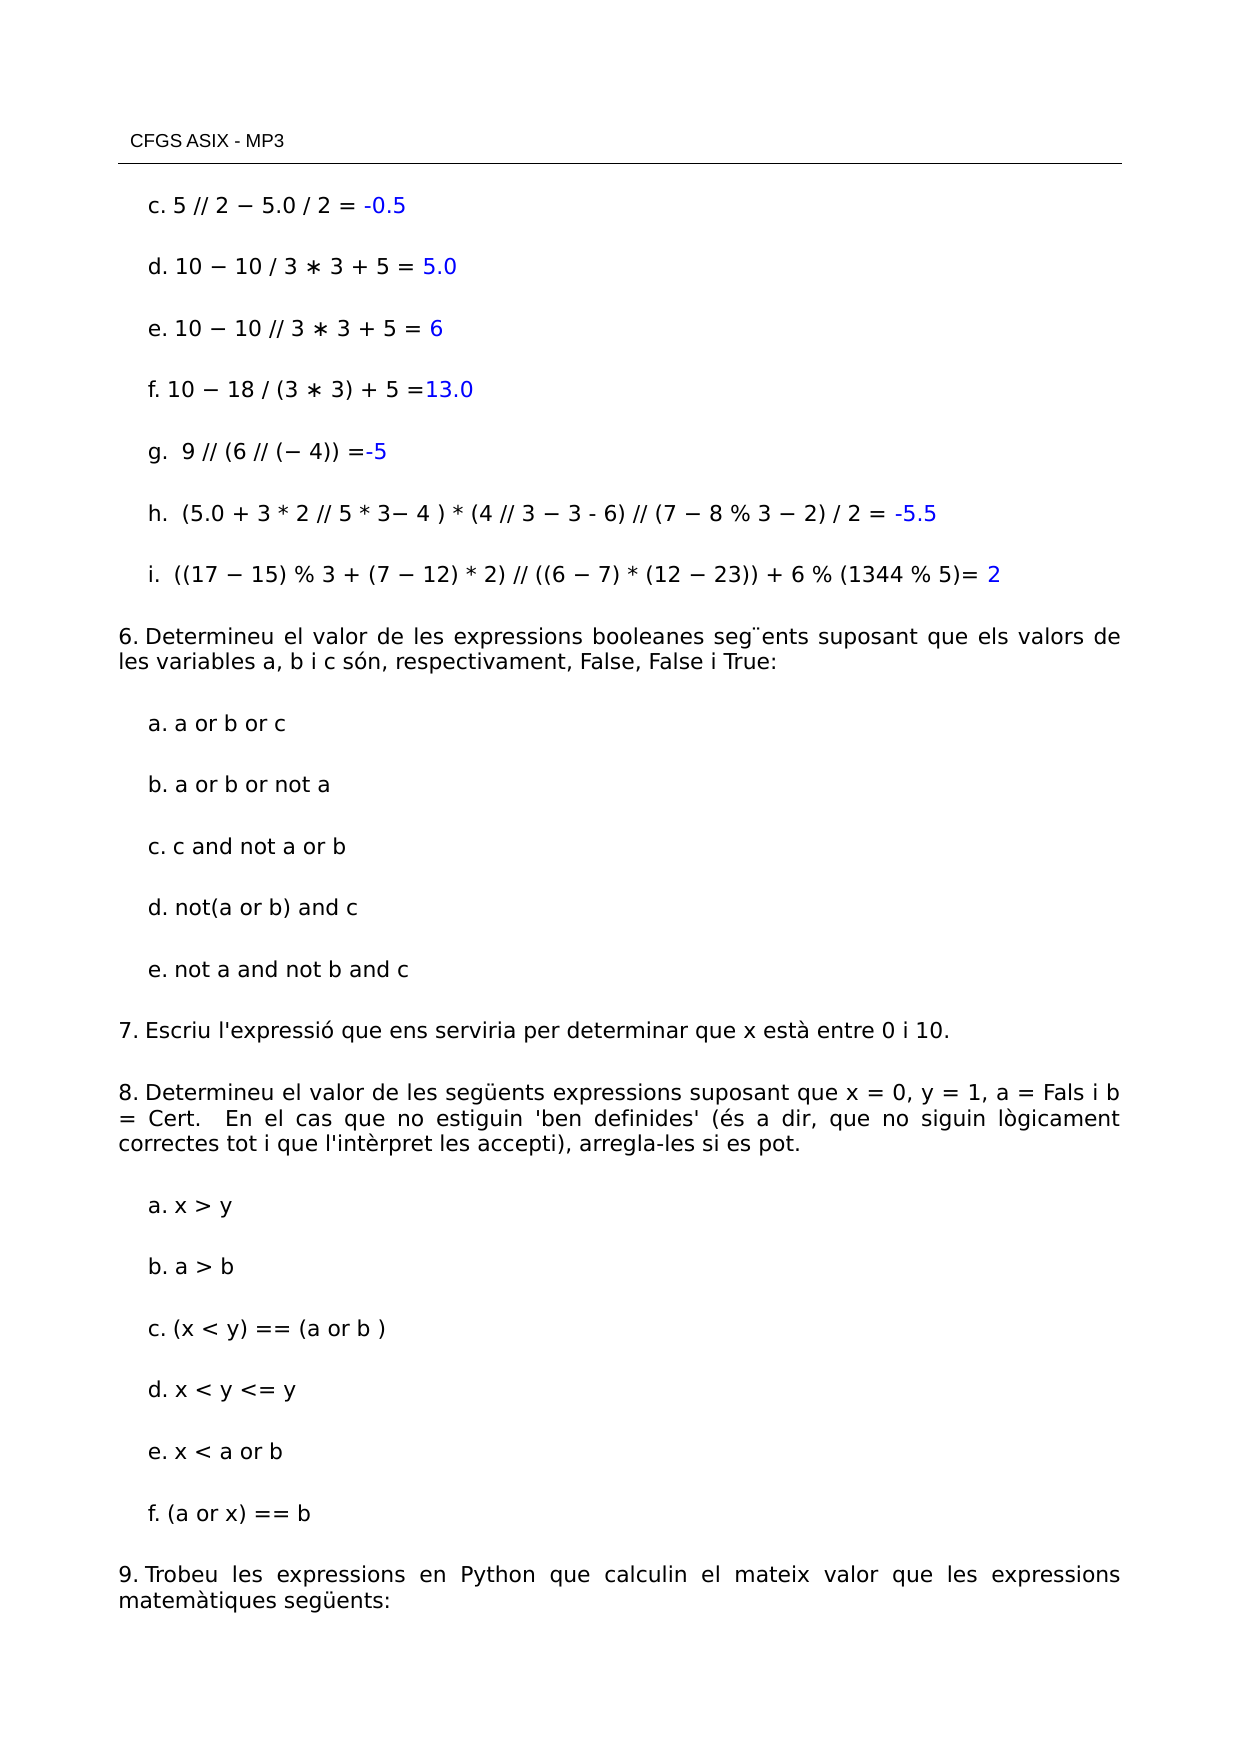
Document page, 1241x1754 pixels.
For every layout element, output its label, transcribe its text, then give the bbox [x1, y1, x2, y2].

list a > b [118, 1254, 1122, 1280]
list (a or x) == b [118, 1501, 1122, 1526]
list 9 // (6 // (− 4)) =-5 [118, 439, 1122, 464]
list 10 − 10 // 3 ∗ 3 + 5 = 6 [118, 316, 1122, 341]
list 5 // 2 − 5.0 / 2 = -0.5 [118, 193, 1122, 218]
list x < a or b [118, 1439, 1122, 1464]
list c and not a or b [118, 834, 1122, 859]
list (5.0 + 3 * 2 // 5 * 3− 4 ) * (4 // 3 − 3 - 6) // (7 − 8 % 3 − 2) / 2 = -5.5 [118, 501, 1122, 526]
list a or b or not a [118, 772, 1122, 798]
list Trobeu les expressions en Python que calculin el mateix valor que les expressions matemàtiques següents: [118, 1562, 1122, 1613]
list ((17 − 15) % 3 + (7 − 12) * 2) // ((6 − 7) * (12 − 23)) + 6 % (1344 % 5)= 2 [118, 562, 1122, 588]
list (x < y) == (a or b ) [118, 1316, 1122, 1341]
list not(a or b) and c [118, 896, 1122, 921]
list Determineu el valor de les següents expressions suposant que x = 0, y = 1, a = Fals i b = Cert. En el cas que no estiguin 'ben definides' (és a dir, que no siguin lògicament correctes tot i que l'intèrpret les accepti), arregla-les si es pot. [118, 1080, 1122, 1157]
list Escriu l'expressió que ens serviria per determinar que x està entre 0 i 10. [118, 1019, 1122, 1044]
list Determineu el valor de les expressions booleanes seg ̈ents suposant que els valors de les variables a, b i c són, respectivament, False, False i True: [118, 624, 1122, 675]
list not a and not b and c [118, 957, 1122, 983]
list a or b or c [118, 711, 1122, 736]
list 10 − 18 / (3 ∗ 3) + 5 =13.0 [118, 377, 1122, 403]
list x < y <= y [118, 1377, 1122, 1403]
list 10 − 10 / 3 ∗ 3 + 5 = 5.0 [118, 254, 1122, 280]
list x > y [118, 1193, 1122, 1218]
